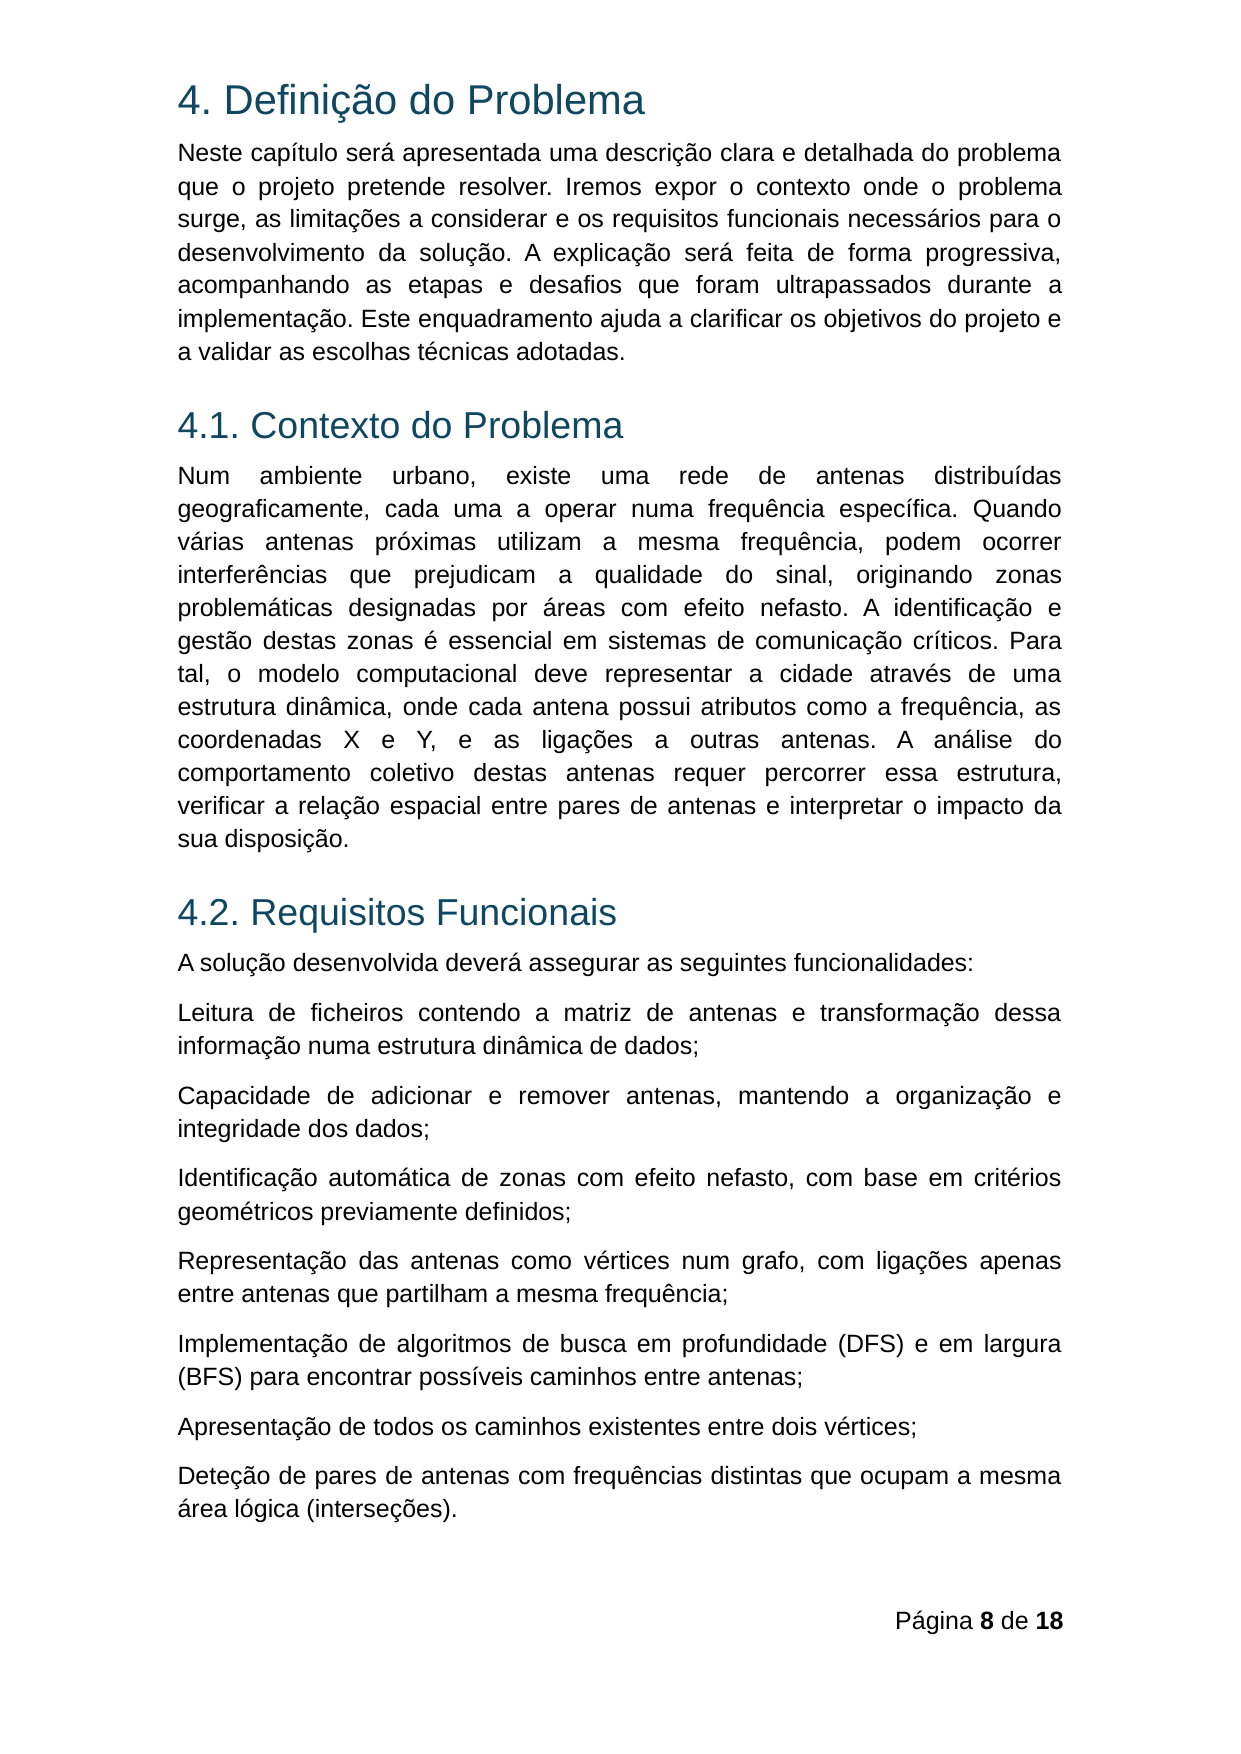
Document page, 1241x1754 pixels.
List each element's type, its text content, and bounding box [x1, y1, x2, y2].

text Apresentação de todos os caminhos existentes entre dois vértices; [177, 1412, 1063, 1440]
subtitle 4. Definição do Problema [177, 75, 1063, 123]
text Implementação de algoritmos de busca em profundidade (DFS) e em largura (BFS) para encontrar possíveis caminhos entre antenas; [177, 1329, 1063, 1391]
text Num ambiente urbano, existe uma rede de antenas distribuídas geograficamente, cada uma a operar numa frequência específica. Quando várias antenas próximas utilizam a mesma frequência, podem ocorrer interferências que prejudicam a qualidade do sinal, originando zonas problemáticas designadas por áreas com efeito nefasto. A identificação e gestão destas zonas é essencial em sistemas de comunicação críticos. Para tal, o modelo computacional deve representar a cidade através de uma estrutura dinâmica, onde cada antena possui atributos como a frequência, as coordenadas X e Y, e as ligações a outras antenas. A análise do comportamento coletivo destas antenas requer percorrer essa estrutura, verificar a relação espacial entre pares de antenas e interpretar o impacto da sua disposição. [177, 461, 1063, 853]
subtitle 4.1. Contexto do Problema [177, 403, 1063, 446]
text A solução desenvolvida deverá assegurar as seguintes funcionalidades: [177, 948, 1063, 977]
subtitle 4.2. Requisitos Funcionais [177, 890, 1063, 933]
text Leitura de ficheiros contendo a matriz de antenas e transformação dessa informação numa estrutura dinâmica de dados; [177, 998, 1063, 1060]
text Deteção de pares de antenas com frequências distintas que ocupam a mesma área lógica (interseções). [177, 1461, 1063, 1523]
text Capacidade de adicionar e remover antenas, mantendo a organização e integridade dos dados; [177, 1081, 1063, 1142]
text Identificação automática de zonas com efeito nefasto, com base em critérios geométricos previamente definidos; [177, 1163, 1063, 1225]
text Representação das antenas como vértices num grafo, com ligações apenas entre antenas que partilham a mesma frequência; [177, 1246, 1063, 1308]
text Neste capítulo será apresentada uma descrição clara e detalhada do problema que o projeto pretende resolver. Iremos expor o contexto onde o problema surge, as limitações a considerar e os requisitos funcionais necessários para o desenvolvimento da solução. A explicação será feita de forma progressiva, acompanhando as etapas e desafios que foram ultrapassados durante a implementação. Este enquadramento ajuda a clarificar os objetivos do projeto e a validar as escolhas técnicas adotadas. [177, 138, 1063, 365]
